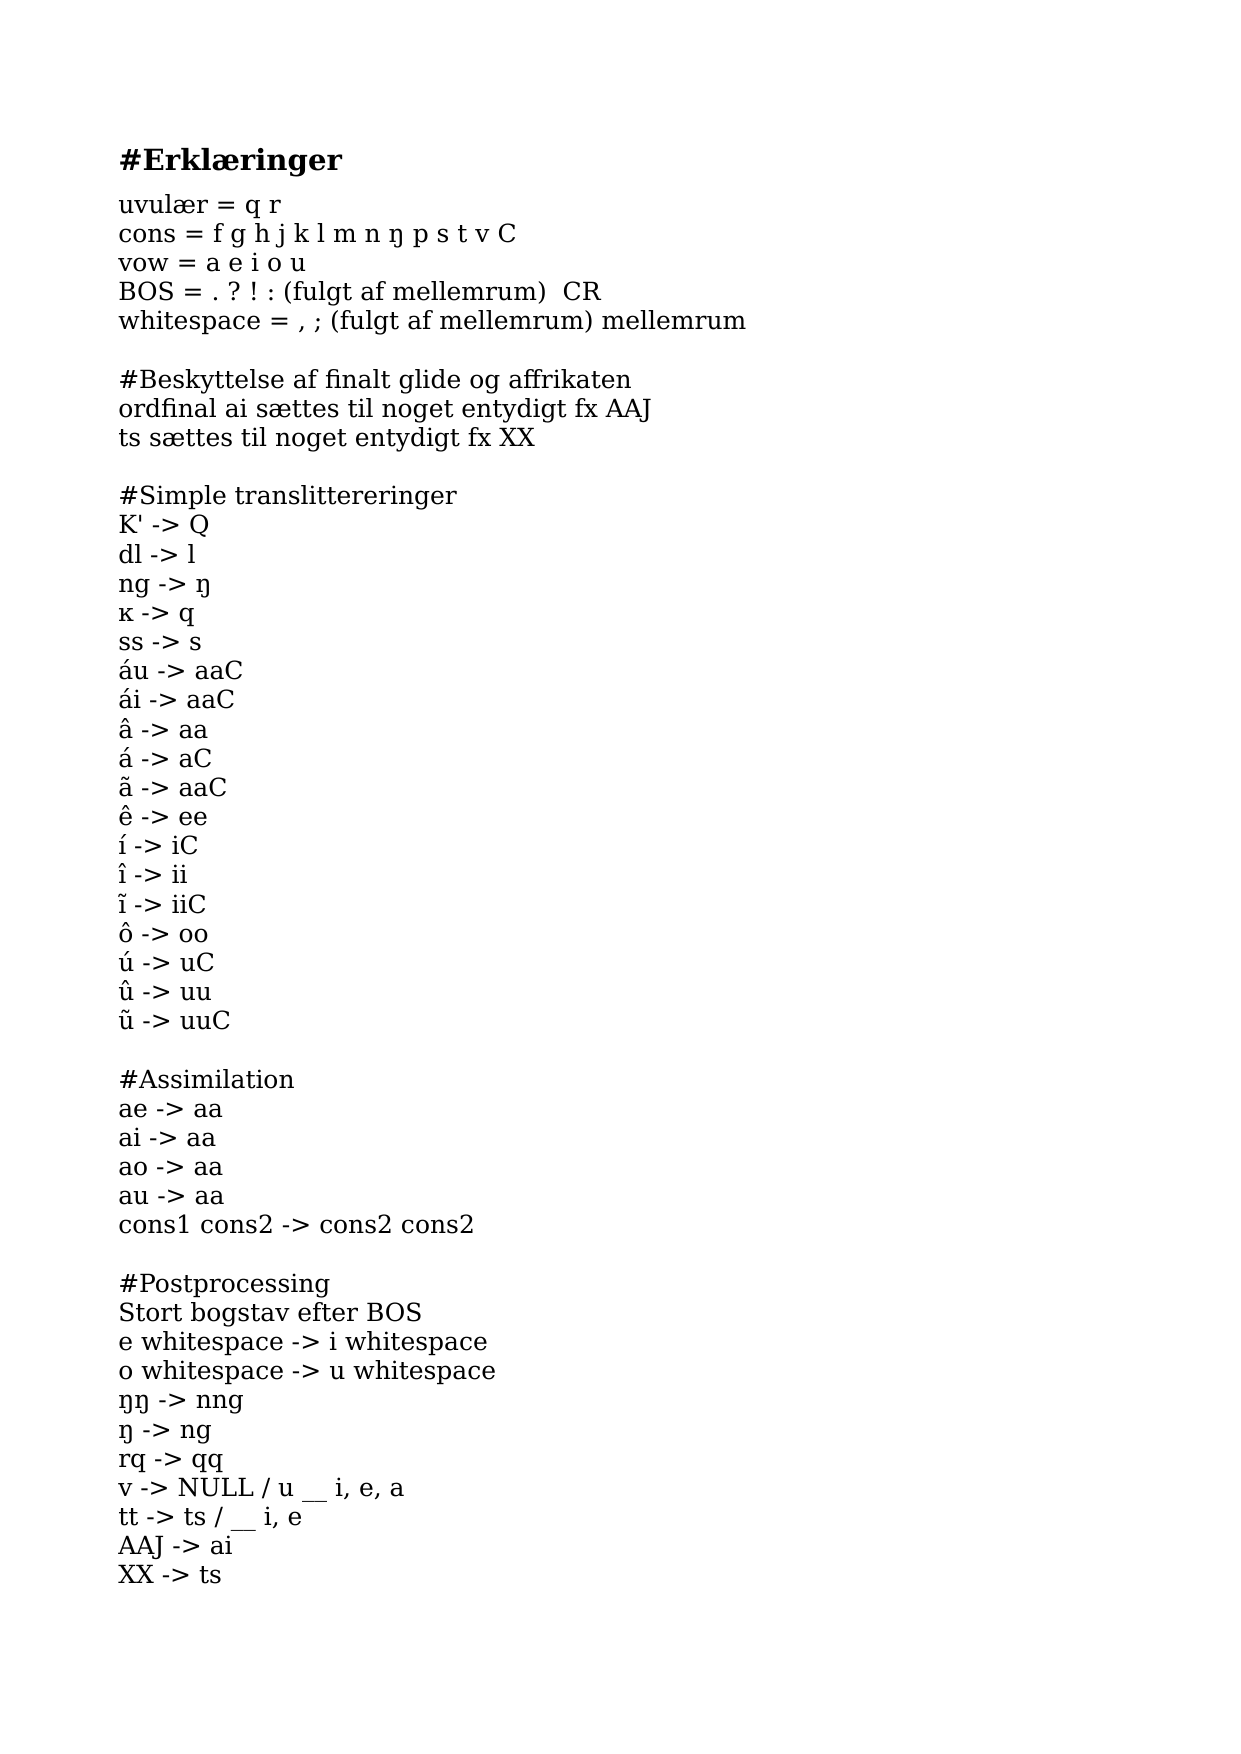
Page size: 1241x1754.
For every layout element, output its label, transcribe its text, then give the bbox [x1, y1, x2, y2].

text vow = a e i o u [118, 248, 1122, 277]
text á -> aC [118, 744, 1122, 773]
text tt -> ts / __ i, e [118, 1502, 1122, 1532]
text uvulær = q r [118, 190, 1122, 219]
text î -> ii [118, 861, 1122, 890]
text ã -> aaC [118, 773, 1122, 802]
text K' -> Q [118, 511, 1122, 540]
text cons = f g h j k l m n ŋ p s t v C [118, 219, 1122, 248]
text ú -> uC [118, 948, 1122, 977]
text dl -> l [118, 540, 1122, 569]
text ũ -> uuC [118, 1007, 1122, 1036]
text ss -> s [118, 627, 1122, 657]
text ŋŋ -> nng [118, 1386, 1122, 1415]
text ai -> aa [118, 1123, 1122, 1152]
text au -> aa [118, 1182, 1122, 1211]
text Stort bogstav efter BOS [118, 1298, 1122, 1327]
text o whitespace -> u whitespace [118, 1357, 1122, 1386]
text cons1 cons2 -> cons2 cons2 [118, 1211, 1122, 1240]
text ĸ -> q [118, 598, 1122, 627]
subtitle #Erklæringer [118, 143, 1122, 177]
text ĩ -> iiC [118, 890, 1122, 919]
text #Simple translittereringer [118, 482, 1122, 511]
text ts sættes til noget entydigt fx XX [118, 423, 1122, 452]
text XX -> ts [118, 1561, 1122, 1590]
text ô -> oo [118, 919, 1122, 948]
text ao -> aa [118, 1152, 1122, 1182]
text rq -> qq [118, 1444, 1122, 1473]
text v -> NULL / u __ i, e, a [118, 1473, 1122, 1502]
text ŋ -> ng [118, 1415, 1122, 1444]
text BOS = . ? ! : (fulgt af mellemrum) CR [118, 277, 1122, 307]
text #Assimilation [118, 1065, 1122, 1094]
text whitespace = , ; (fulgt af mellemrum) mellemrum [118, 307, 1122, 336]
text â -> aa [118, 715, 1122, 744]
text í -> iC [118, 832, 1122, 861]
text áu -> aaC [118, 657, 1122, 686]
text #Beskyttelse af finalt glide og affrikaten [118, 365, 1122, 394]
text ordfinal ai sættes til noget entydigt fx AAJ [118, 394, 1122, 423]
text ê -> ee [118, 802, 1122, 832]
text AAJ -> ai [118, 1532, 1122, 1561]
text û -> uu [118, 977, 1122, 1007]
text ae -> aa [118, 1094, 1122, 1123]
text ng -> ŋ [118, 569, 1122, 598]
text #Postprocessing [118, 1269, 1122, 1298]
text e whitespace -> i whitespace [118, 1327, 1122, 1357]
text ái -> aaC [118, 686, 1122, 715]
